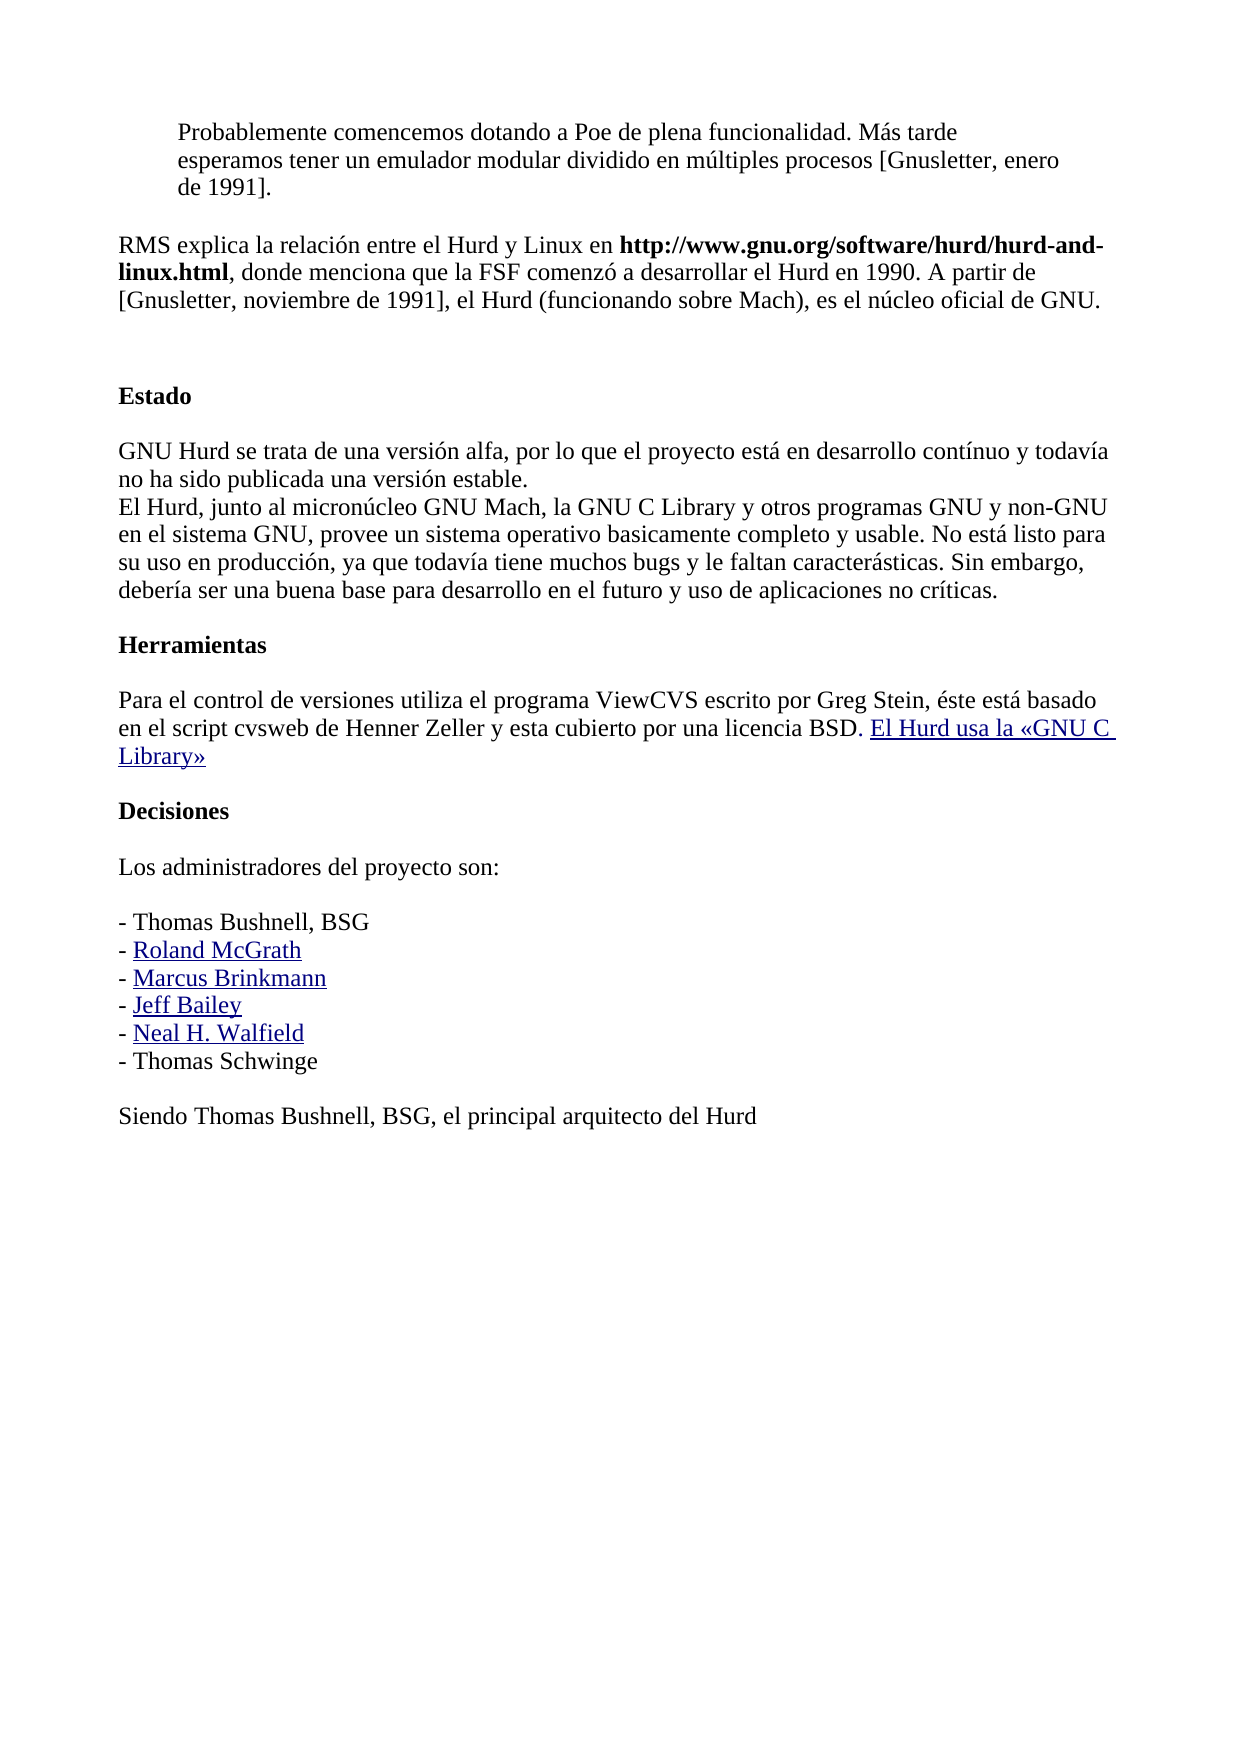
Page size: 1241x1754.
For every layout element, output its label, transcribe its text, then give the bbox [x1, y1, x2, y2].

text Decisiones [118, 797, 1122, 825]
text - Marcus Brinkmann [118, 964, 1122, 991]
text Los administradores del proyecto son: [118, 853, 1122, 881]
text Siendo Thomas Bushnell, BSG, el principal arquitecto del Hurd [118, 1102, 1122, 1130]
text - Thomas Schwinge [118, 1047, 1122, 1074]
text - Neal H. Walfield [118, 1019, 1122, 1047]
text Para el control de versiones utiliza el programa ViewCVS escrito por Greg Stein, éste está basado en el script cvsweb de Henner Zeller y esta cubierto por una licencia BSD. El Hurd usa la «GNU C Library» [118, 687, 1122, 770]
text Estado [118, 382, 1122, 409]
text - Thomas Bushnell, BSG [118, 908, 1122, 936]
text RMS explica la relación entre el Hurd y Linux en http://www.gnu.org/software/hurd/hurd-and-linux.html, donde menciona que la FSF comenzó a desarrollar el Hurd en 1990. A partir de [Gnusletter, noviembre de 1991], el Hurd (funcionando sobre Mach), es el núcleo oficial de GNU. [118, 231, 1122, 314]
text - Roland McGrath [118, 936, 1122, 964]
text El Hurd, junto al micronúcleo GNU Mach, la GNU C Library y otros programas GNU y non-GNU en el sistema GNU, provee un sistema operativo basicamente completo y usable. No está listo para su uso en producción, ya que todavía tiene muchos bugs y le faltan caracterásticas. Sin embargo, debería ser una buena base para desarrollo en el futuro y uso de aplicaciones no críticas. [118, 493, 1122, 603]
text Herramientas [118, 631, 1122, 659]
text Probablemente comencemos dotando a Poe de plena funcionalidad. Más tarde esperamos tener un emulador modular dividido en múltiples procesos [Gnusletter, enero de 1991]. [177, 118, 1063, 201]
text - Jeff Bailey [118, 991, 1122, 1019]
text GNU Hurd se trata de una versión alfa, por lo que el proyecto está en desarrollo contínuo y todavía no ha sido publicada una versión estable. [118, 437, 1122, 493]
